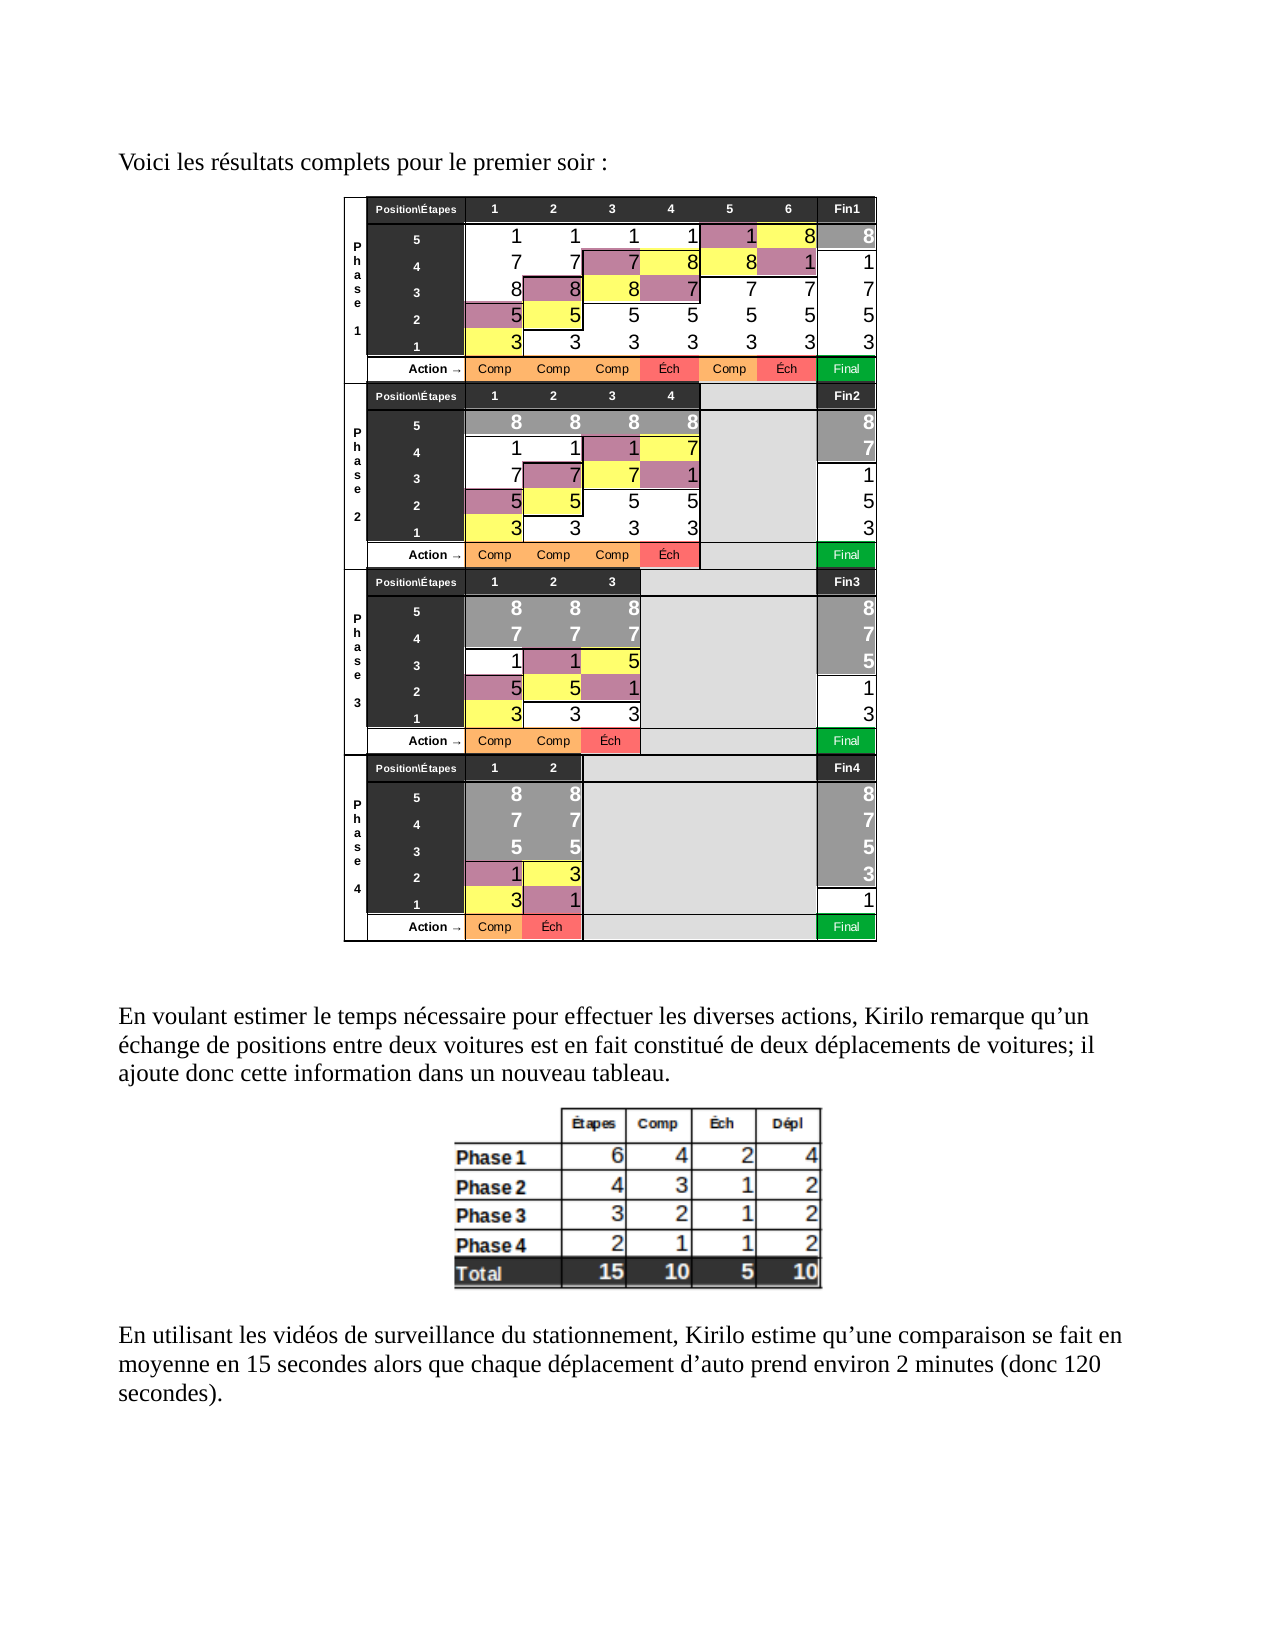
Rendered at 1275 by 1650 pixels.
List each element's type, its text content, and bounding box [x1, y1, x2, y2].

text En utilisant les vidéos de surveillance du stationnement, Kirilo estime qu’une comparaison se fait en moyenne en 15 secondes alors que chaque déplacement d’auto prend environ 2 minutes (donc 120 secondes). [118, 1320, 1157, 1407]
text En voulant estimer le temps nécessaire pour effectuer les diverses actions, Kirilo remarque qu’un échange de positions entre deux voitures est en fait constitué de deux déplacements de voitures; il ajoute donc cette information dans un nouveau tableau. [118, 1001, 1157, 1087]
picture [450, 1105, 826, 1292]
text Voici les résultats complets pour le premier soir : [118, 147, 1157, 176]
